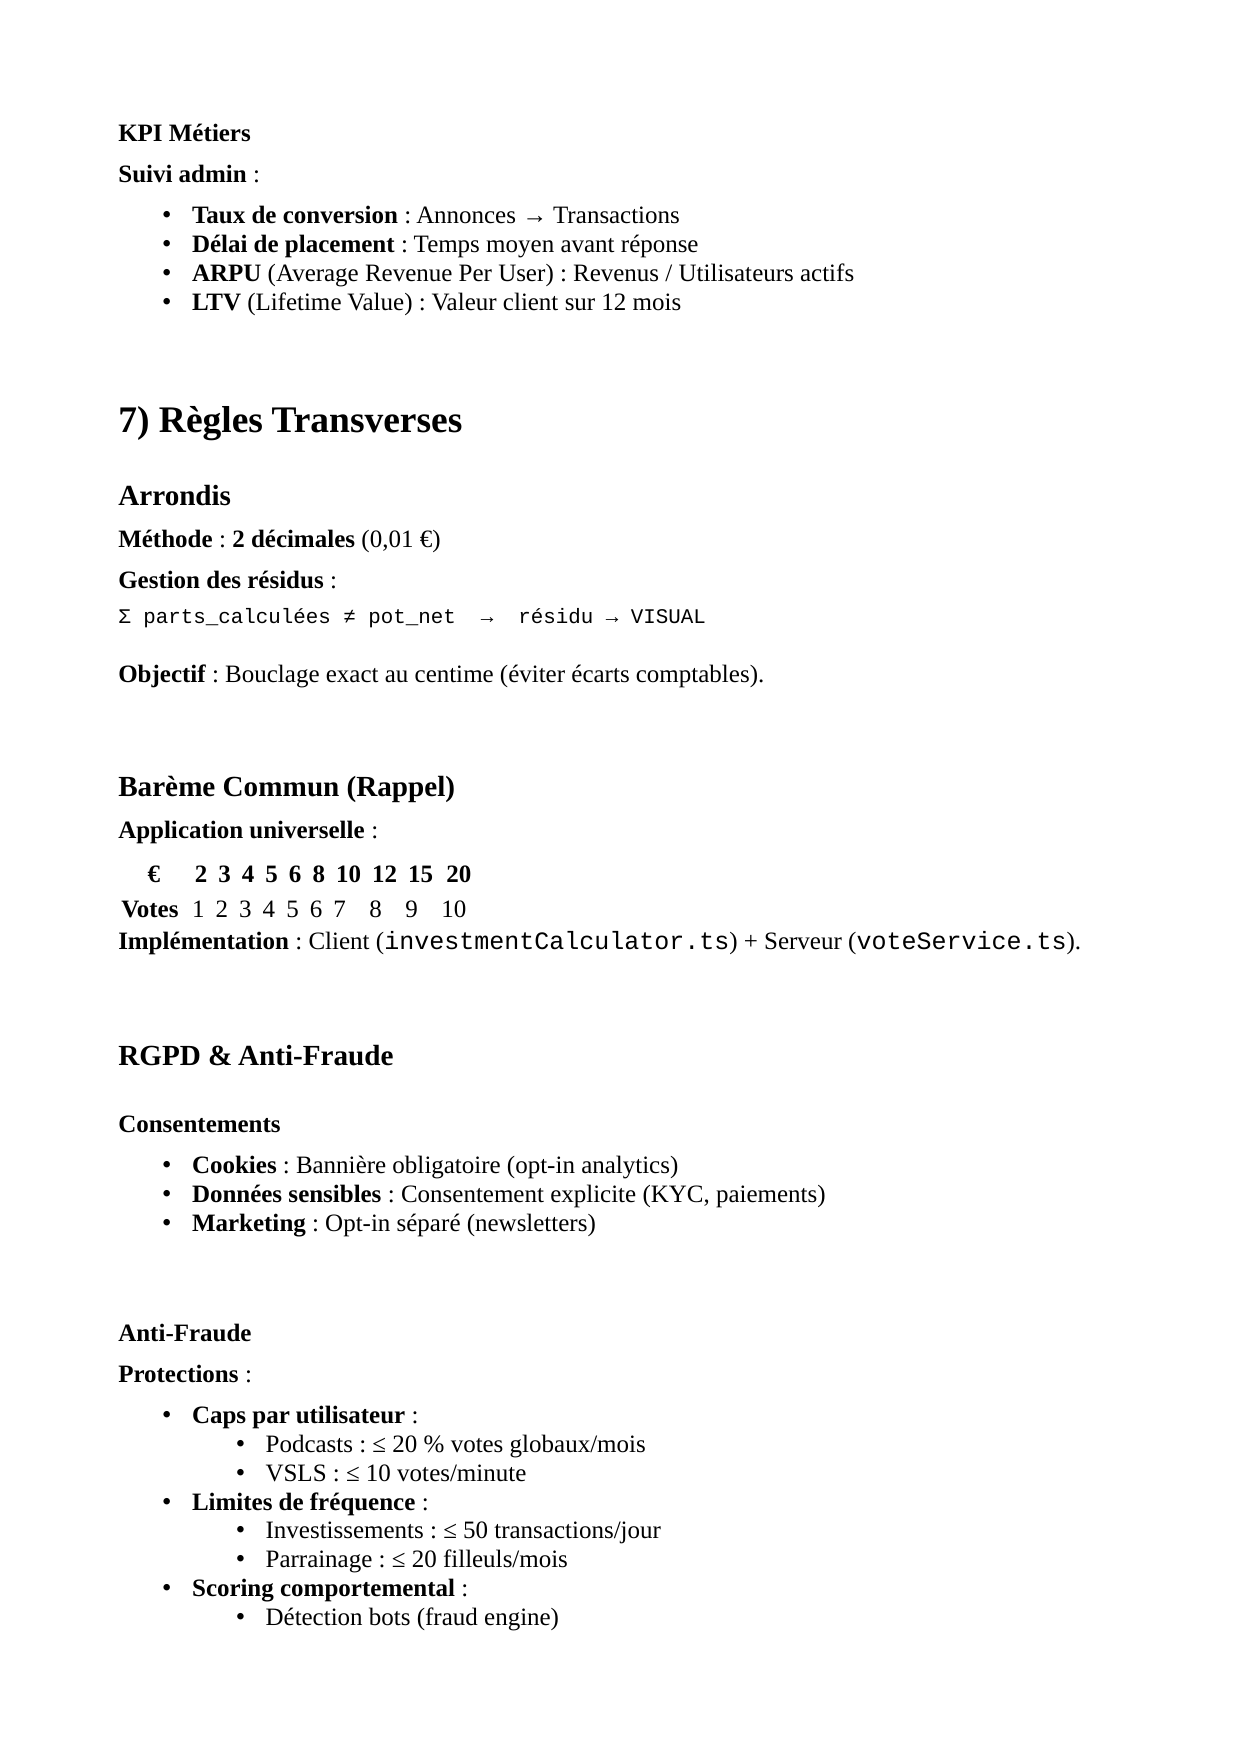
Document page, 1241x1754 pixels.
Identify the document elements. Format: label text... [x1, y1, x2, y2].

text Gestion des résidus : [118, 565, 1122, 594]
table_header 6 [283, 857, 307, 891]
table_header € [118, 857, 189, 891]
list VSLS : ≤ 10 votes/minute [236, 1458, 1122, 1487]
list Scoring comportemental : [162, 1573, 1122, 1602]
text Suivi admin : [118, 159, 1122, 188]
table_cell Votes [118, 891, 189, 926]
subtitle Arrondis [118, 478, 1122, 511]
list Caps par utilisateur : [162, 1400, 1122, 1429]
text Méthode : 2 décimales (0,01 €) [118, 524, 1122, 552]
list Podcasts : ≤ 20 % votes globaux/mois [236, 1429, 1122, 1458]
subtitle 7) Règles Transverses [118, 397, 1122, 440]
table_header 2 [189, 857, 212, 891]
table_cell 8 [366, 891, 402, 926]
table_cell 7 [330, 891, 366, 926]
table_header 12 [366, 857, 402, 891]
table_cell 1 [189, 891, 212, 926]
table_header 4 [236, 857, 259, 891]
table_cell 4 [260, 891, 283, 926]
table_header 5 [260, 857, 283, 891]
table_cell 6 [307, 891, 330, 926]
list Taux de conversion : Annonces → Transactions [162, 201, 1122, 229]
list Limites de fréquence : [162, 1487, 1122, 1515]
list Délai de placement : Temps moyen avant réponse [162, 229, 1122, 258]
table_header 3 [213, 857, 236, 891]
list Cookies : Bannière obligatoire (opt-in analytics) [162, 1150, 1122, 1179]
subtitle KPI Métiers [118, 118, 1122, 147]
text Σ parts_calculées ≠ pot_net → résidu → VISUAL [118, 606, 1122, 630]
text Implémentation : Client (investmentCalculator.ts) + Serveur (voteService.ts). [118, 926, 1122, 957]
text Objectif : Bouclage exact au centime (éviter écarts comptables). [118, 659, 1122, 688]
list Parrainage : ≤ 20 filleuls/mois [236, 1544, 1122, 1573]
list Détection bots (fraud engine) [236, 1602, 1122, 1630]
text Protections : [118, 1359, 1122, 1388]
table_header 20 [438, 857, 479, 891]
list Investissements : ≤ 50 transactions/jour [236, 1515, 1122, 1544]
list Marketing : Opt-in séparé (newsletters) [162, 1208, 1122, 1237]
table_header 15 [402, 857, 438, 891]
list ARPU (Average Revenue Per User) : Revenus / Utilisateurs actifs [162, 258, 1122, 287]
table_cell 3 [236, 891, 259, 926]
subtitle RGPD & Anti-Fraude [118, 1038, 1122, 1072]
table_cell 9 [402, 891, 438, 926]
subtitle Anti-Fraude [118, 1318, 1122, 1347]
table_cell 5 [283, 891, 307, 926]
subtitle Consentements [118, 1109, 1122, 1138]
list Données sensibles : Consentement explicite (KYC, paiements) [162, 1179, 1122, 1208]
list LTV (Lifetime Value) : Valeur client sur 12 mois [162, 287, 1122, 316]
text Application universelle : [118, 815, 1122, 844]
subtitle Barème Commun (Rappel) [118, 769, 1122, 803]
table_cell 10 [438, 891, 479, 926]
table_cell 2 [213, 891, 236, 926]
table_header 8 [307, 857, 330, 891]
table_header 10 [330, 857, 366, 891]
